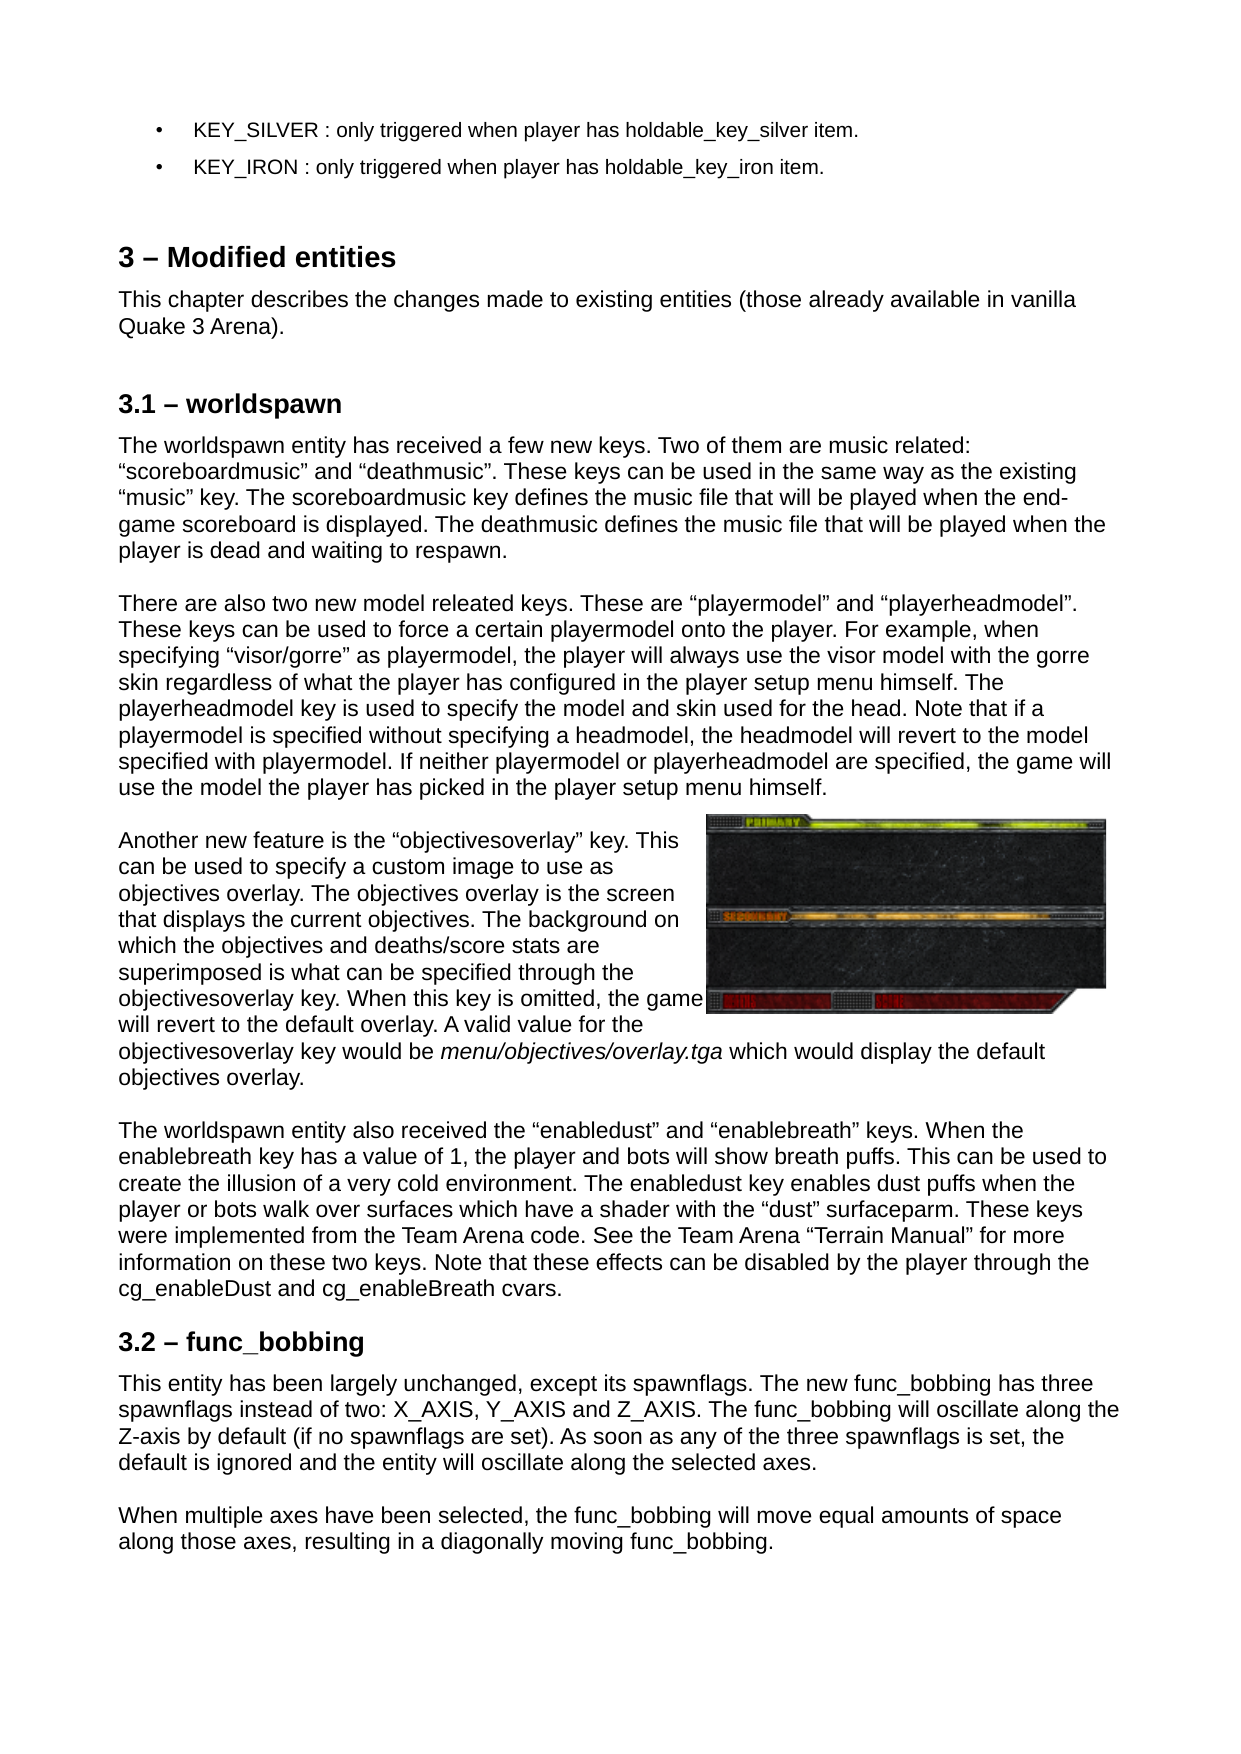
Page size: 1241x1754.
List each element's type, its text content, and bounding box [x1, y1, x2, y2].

text This entity has been largely unchanged, except its spawnflags. The new func_bobbing has three spawnflags instead of two: X_AXIS, Y_AXIS and Z_AXIS. The func_bobbing will oscillate along the Z-axis by default (if no spawnflags are set). As soon as any of the three spawnflags is set, the default is ignored and the entity will oscillate along the selected axes. [118, 1370, 1122, 1476]
subtitle 3.1 – worldspawn [118, 388, 1122, 419]
list KEY_IRON : only triggered when player has holdable_key_iron item. [156, 155, 1122, 179]
text The worldspawn entity has received a few new keys. Two of them are music related: “scoreboardmusic” and “deathmusic”. These keys can be used in the same way as the existing “music” key. The scoreboardmusic key defines the music file that will be played when the end-game scoreboard is displayed. The deathmusic defines the music file that will be played when the player is dead and waiting to respawn. [118, 432, 1122, 563]
picture [706, 814, 1107, 1014]
subtitle 3.2 – func_bobbing [118, 1326, 1122, 1358]
text The worldspawn entity also received the “enabledust” and “enablebreath” keys. When the enablebreath key has a value of 1, the player and bots will show breath puffs. This can be used to create the illusion of a very cold environment. The enabledust key enables dust puffs when the player or bots walk over surfaces which have a shader with the “dust” surfaceparm. These keys were implemented from the Team Arena code. See the Team Arena “Terrain Manual” for more information on these two keys. Note that these effects can be disabled by the player through the cg_enableDust and cg_enableBreath cvars. [118, 1117, 1122, 1301]
subtitle 3 – Modified entities [118, 240, 1122, 274]
text Another new feature is the “objectivesoverlay” key. This can be used to specify a custom image to use as objectives overlay. The objectives overlay is the screen that displays the current objectives. The background on which the objectives and deaths/score stats are superimposed is what can be specified through the objectivesoverlay key. When this key is omitted, the game will revert to the default overlay. A valid value for the objectivesoverlay key would be menu/objectives/overlay.tga which would display the default objectives overlay. [118, 827, 1122, 1091]
text When multiple axes have been selected, the func_bobbing will move equal amounts of space along those axes, resulting in a diagonally moving func_bobbing. [118, 1502, 1122, 1554]
list KEY_SILVER : only triggered when player has holdable_key_silver item. [156, 118, 1122, 142]
text This chapter describes the changes made to existing entities (those already available in vanilla Quake 3 Arena). [118, 286, 1122, 339]
text There are also two new model releated keys. These are “playermodel” and “playerheadmodel”. These keys can be used to force a certain playermodel onto the player. For example, when specifying “visor/gorre” as playermodel, the player will always use the visor model with the gorre skin regardless of what the player has configured in the player setup menu himself. The playerheadmodel key is used to specify the model and skin used for the head. Note that if a playermodel is specified without specifying a headmodel, the headmodel will revert to the model specified with playermodel. If neither playermodel or playerheadmodel are specified, the game will use the model the player has picked in the player setup menu himself. [118, 590, 1122, 801]
